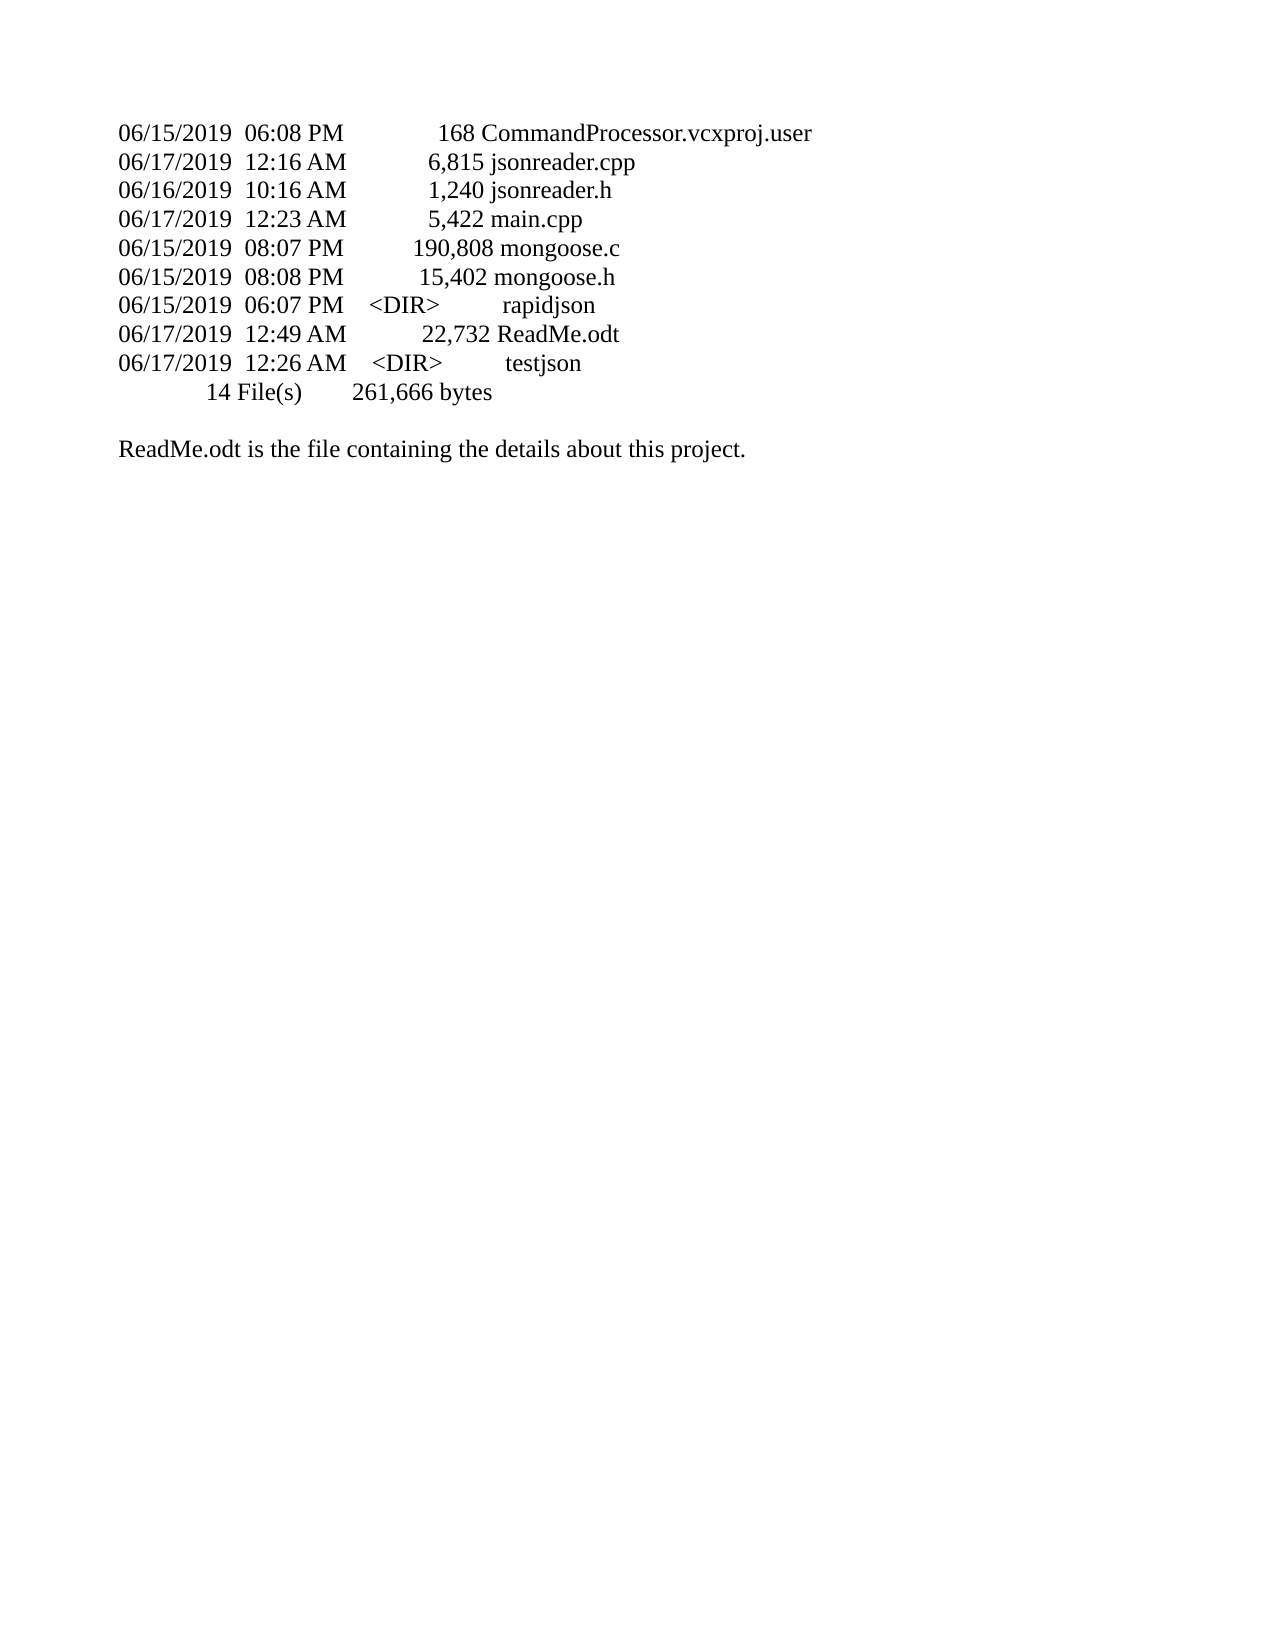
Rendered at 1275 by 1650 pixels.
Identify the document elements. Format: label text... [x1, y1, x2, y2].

text 06/15/2019 06:07 PM <DIR> rapidjson [118, 291, 1157, 319]
text ReadMe.odt is the file containing the details about this project. [118, 434, 1157, 463]
text 14 File(s) 261,666 bytes [118, 377, 1157, 406]
text 06/17/2019 12:23 AM 5,422 main.cpp [118, 204, 1157, 233]
text 06/17/2019 12:26 AM <DIR> testjson [118, 348, 1157, 377]
text 06/16/2019 10:16 AM 1,240 jsonreader.h [118, 176, 1157, 204]
text 06/17/2019 12:16 AM 6,815 jsonreader.cpp [118, 147, 1157, 176]
text 06/17/2019 12:49 AM 22,732 ReadMe.odt [118, 319, 1157, 348]
text 06/15/2019 08:07 PM 190,808 mongoose.c [118, 233, 1157, 262]
text 06/15/2019 08:08 PM 15,402 mongoose.h [118, 262, 1157, 291]
text 06/15/2019 06:08 PM 168 CommandProcessor.vcxproj.user [118, 118, 1157, 147]
